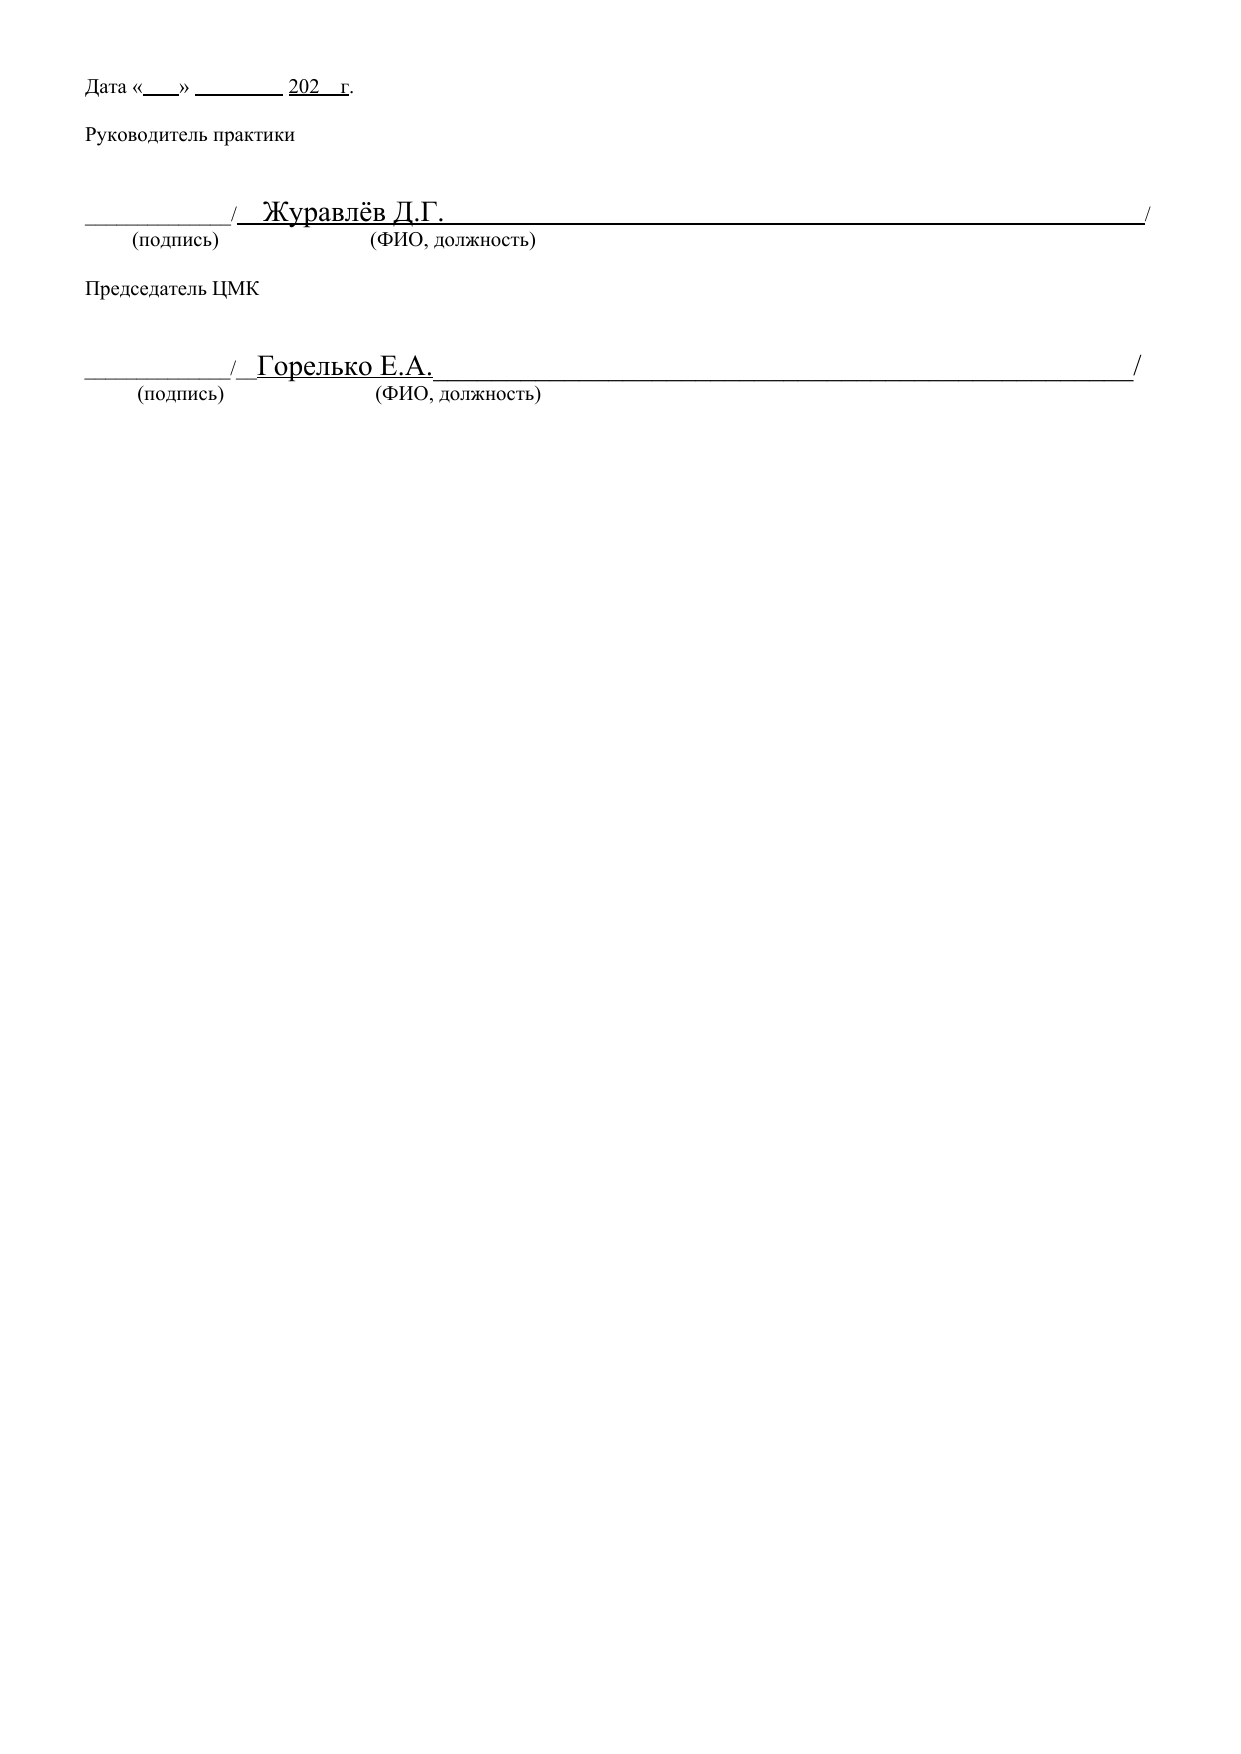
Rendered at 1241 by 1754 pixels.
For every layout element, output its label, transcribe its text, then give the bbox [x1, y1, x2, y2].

text (подпись) (ФИО, должность) [85, 227, 1137, 251]
text Дата « » 202 г. [85, 73, 1152, 98]
text ______________/__Горелько Е.А.________________________________________________/ [74, 348, 1152, 381]
text ______________/ Журавлёв Д.Г. / [85, 194, 1152, 227]
text (подпись) (ФИО, должность) [85, 381, 1137, 405]
text Руководитель практики [85, 122, 1152, 146]
text Председатель ЦМК [85, 276, 1152, 299]
